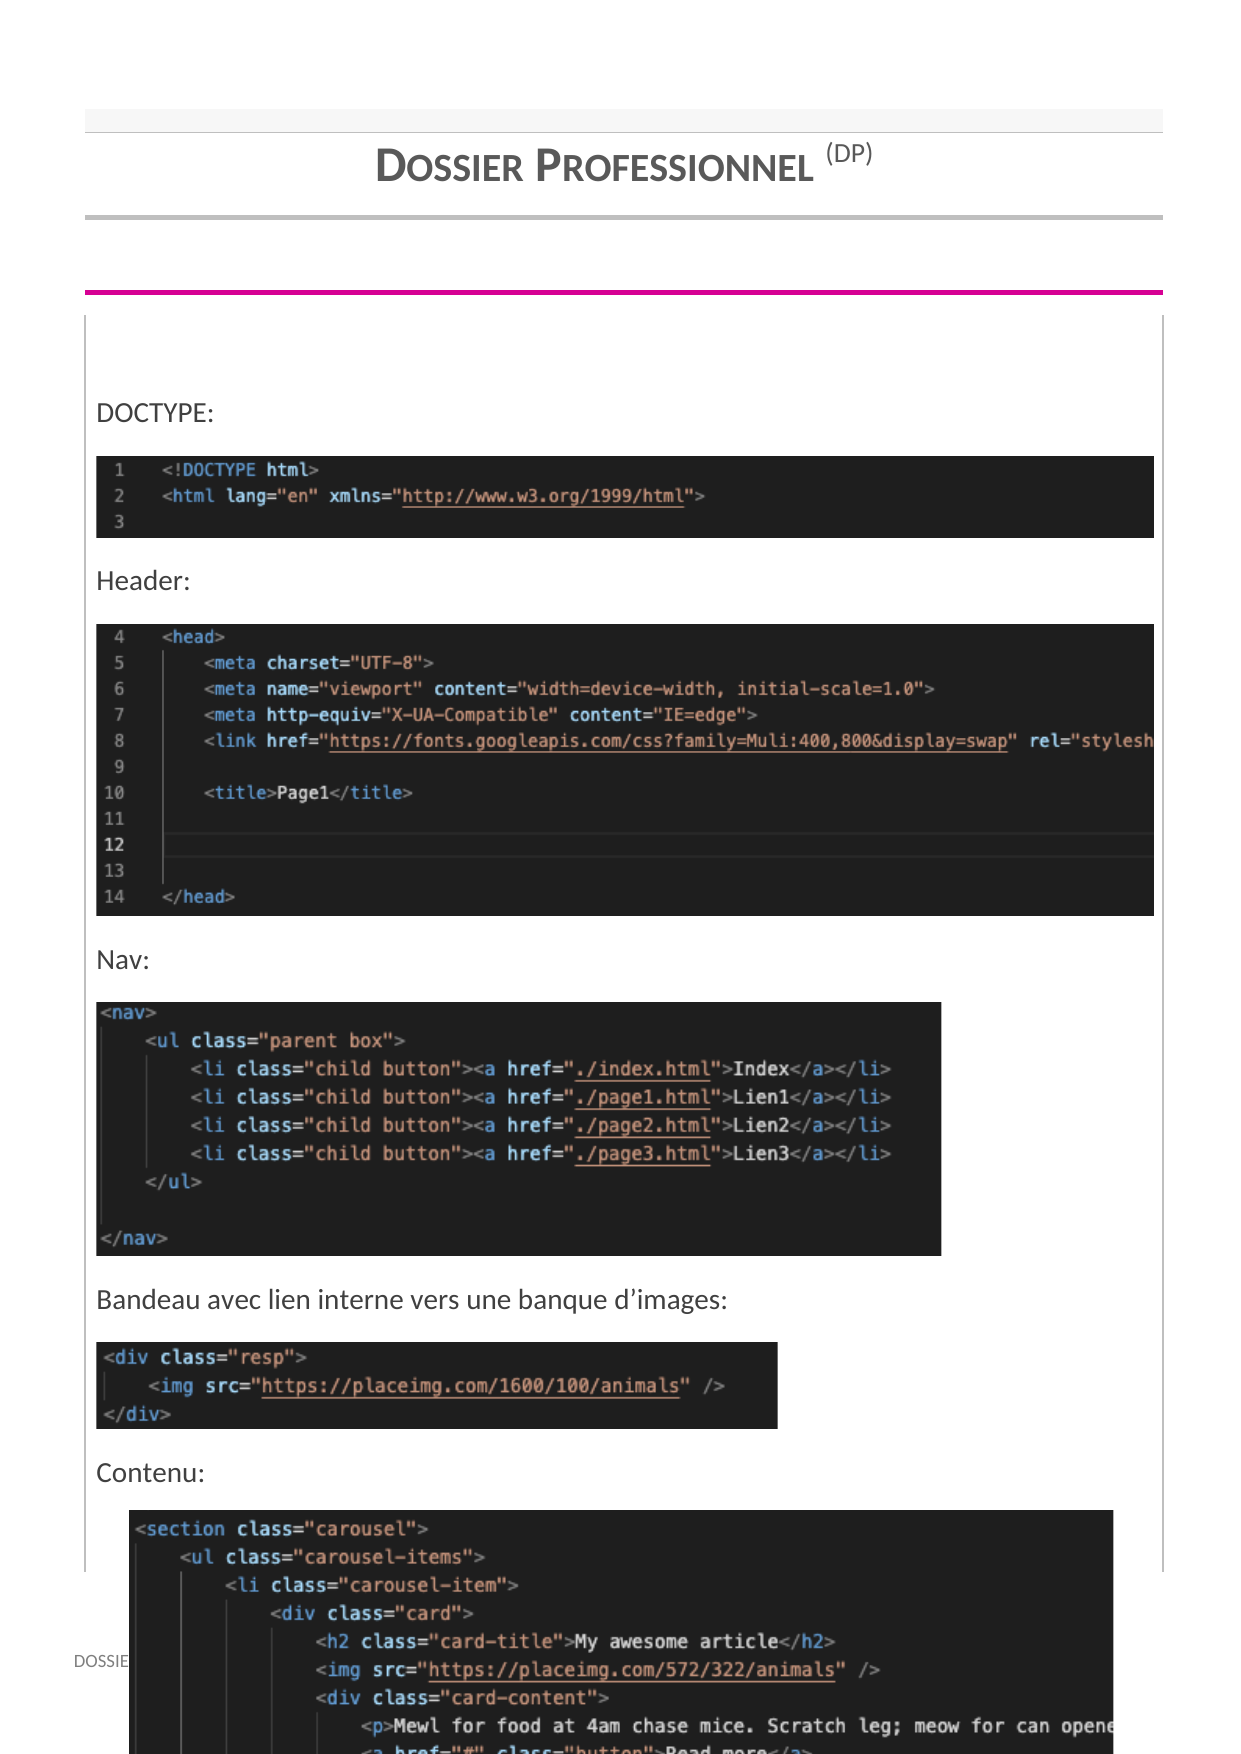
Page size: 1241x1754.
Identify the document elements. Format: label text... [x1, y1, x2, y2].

table_cell DOCTYPE: Header: Nav: Bandeau avec lien interne vers une banque d’images: Contenu: [86, 315, 1162, 1572]
picture [129, 1510, 1114, 1754]
picture [96, 456, 1154, 538]
picture [96, 1002, 942, 1256]
picture [96, 1342, 778, 1429]
picture [96, 624, 1154, 916]
